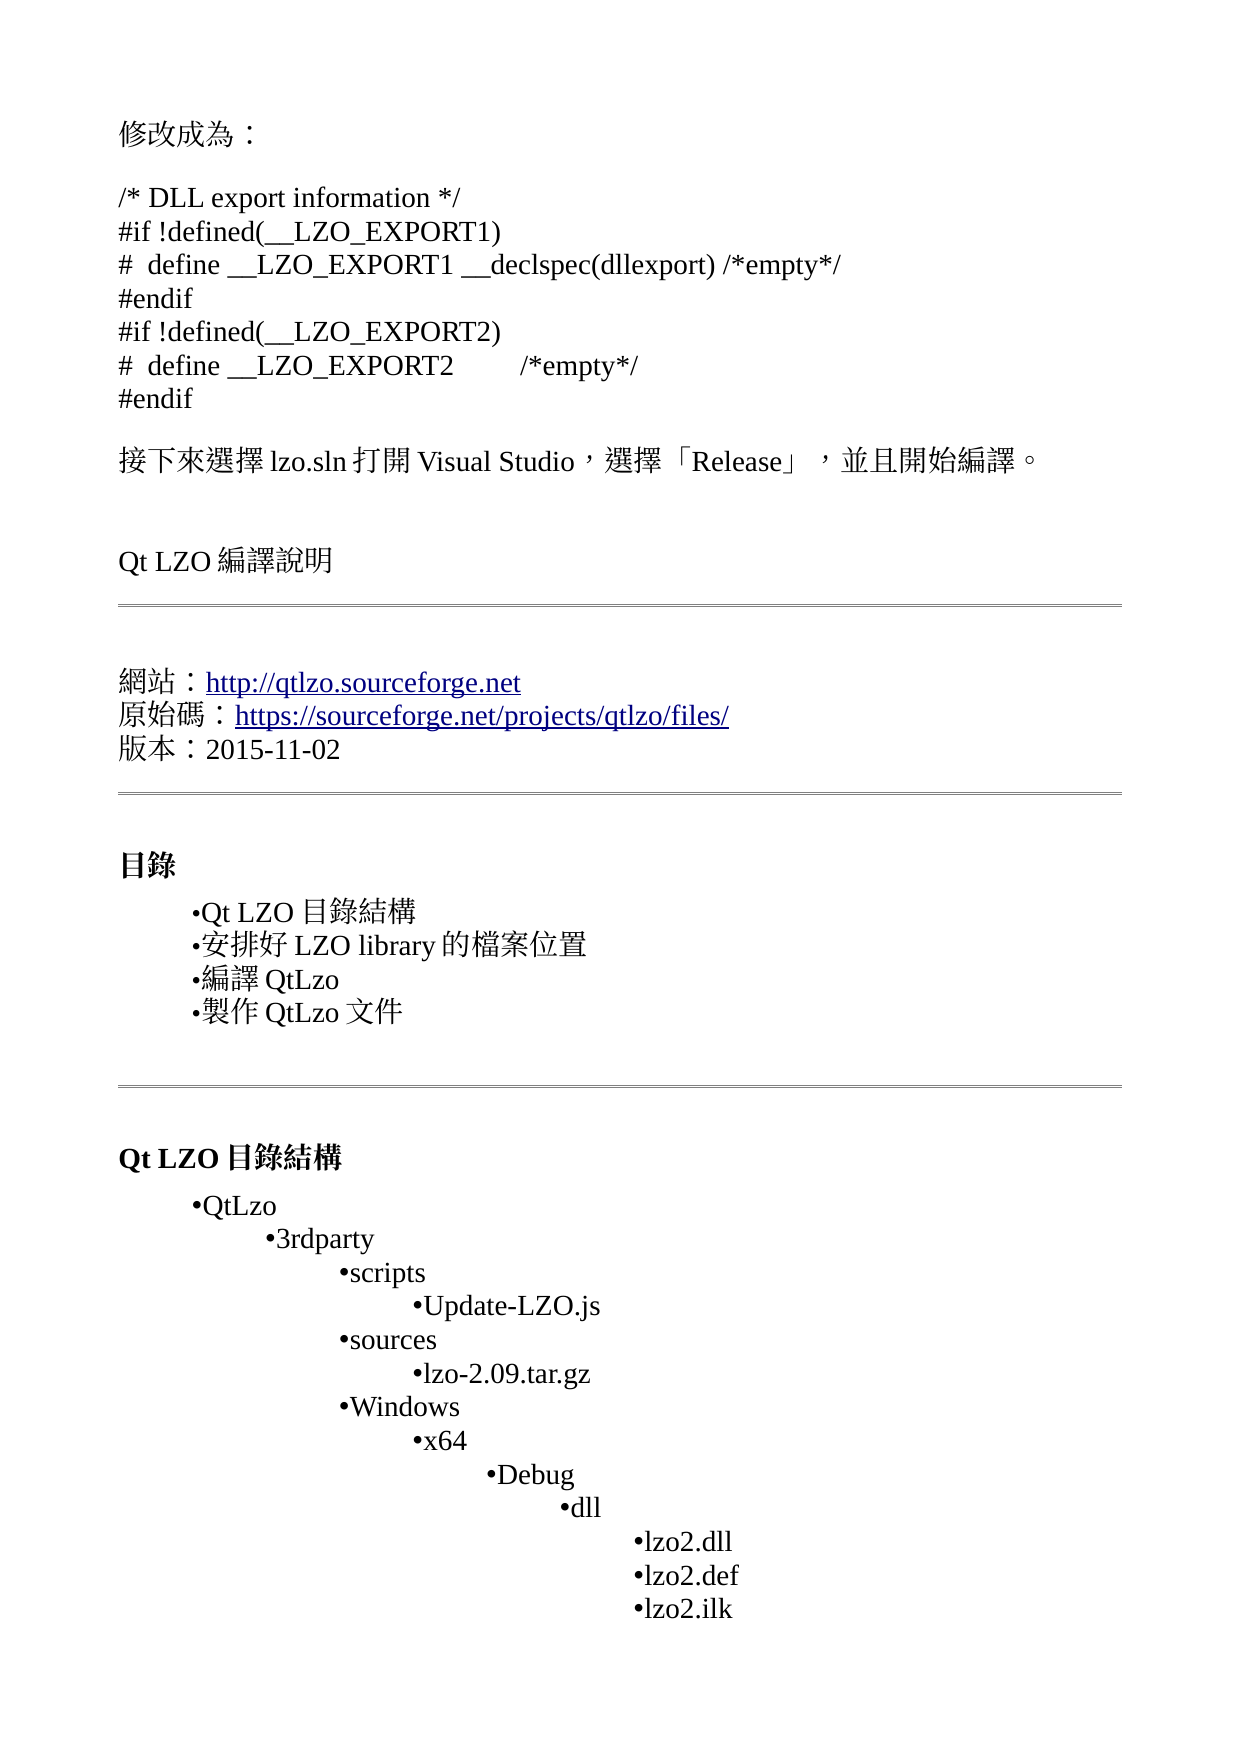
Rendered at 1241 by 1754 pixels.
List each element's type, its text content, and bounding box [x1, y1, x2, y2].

list lzo2.dll [118, 1524, 1122, 1558]
list Update-LZO.js [118, 1288, 1122, 1322]
list x64 [118, 1423, 1122, 1457]
list Debug [118, 1457, 1122, 1490]
list lzo2.def [118, 1558, 1122, 1591]
list 編譯QtLzo [118, 962, 1122, 996]
list scripts [118, 1255, 1122, 1288]
list 製作QtLzo文件 [118, 996, 1122, 1029]
list lzo2.ilk [118, 1591, 1122, 1625]
subtitle Qt LZO編譯說明 [118, 544, 1122, 577]
subtitle 目錄 [118, 849, 1122, 882]
subtitle Qt LZO目錄結構 [118, 1142, 1122, 1175]
list dll [118, 1490, 1122, 1524]
list QtLzo [118, 1188, 1122, 1221]
list sources [118, 1322, 1122, 1356]
list 安排好LZO library的檔案位置 [118, 928, 1122, 962]
text 網站：http://qtlzo.sourceforge.net 原始碼：https://sourceforge.net/projects/qtlzo/files/ 版本：2015-11-02 [118, 636, 1122, 765]
list lzo-2.09.tar.gz [118, 1356, 1122, 1389]
list Windows [118, 1389, 1122, 1423]
text 修改成為： /* DLL export information */ #if !defined(__LZO_EXPORT1) # define __LZO_EXPORT1 __declspec(dllexport) /*empty*/ #endif #if !defined(__LZO_EXPORT2) # define __LZO_EXPORT2 /*empty*/ #endif 接下來選擇lzo.sln打開Visual Studio，選擇「Release」，並且開始編譯。 [118, 118, 1122, 506]
list 3rdparty [118, 1221, 1122, 1255]
list Qt LZO目錄結構 [118, 895, 1122, 928]
